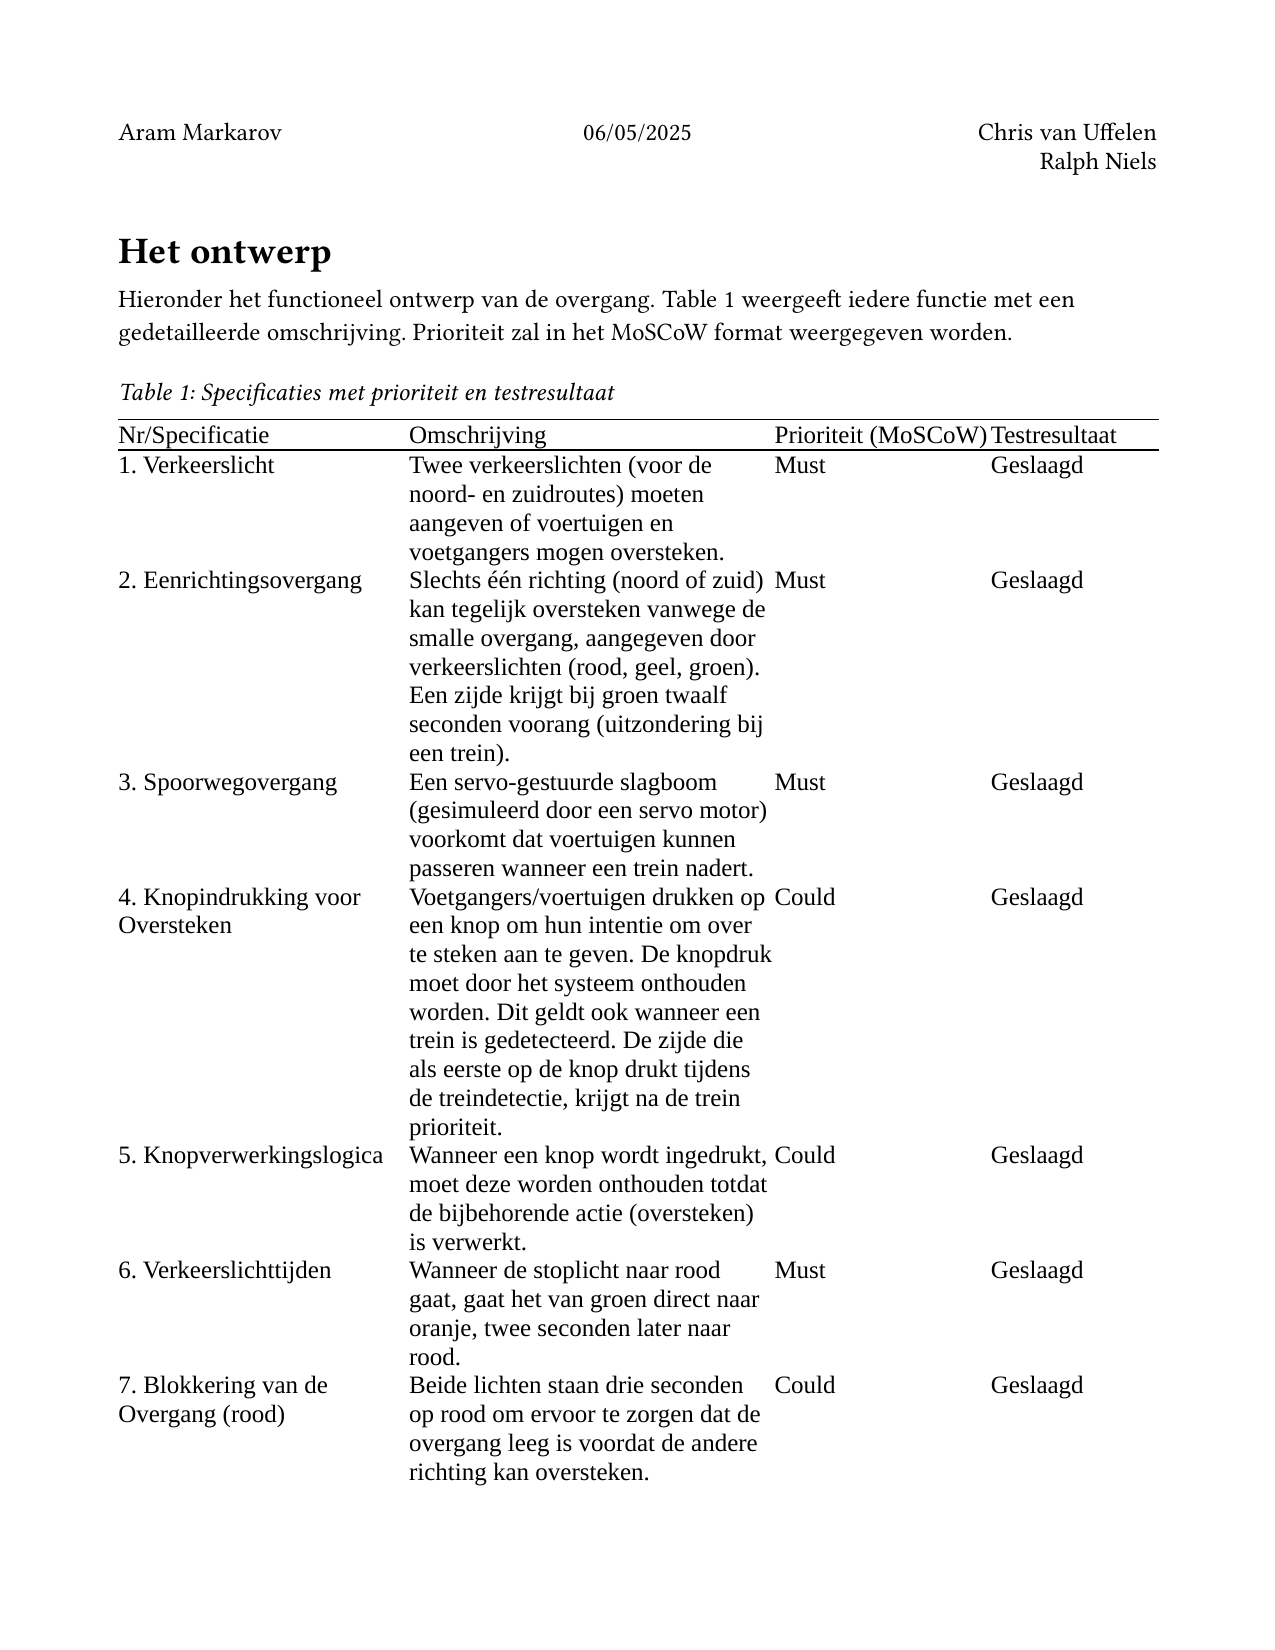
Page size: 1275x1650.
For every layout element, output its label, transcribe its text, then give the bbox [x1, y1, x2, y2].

subtitle Het ontwerp [118, 230, 1157, 272]
table_cell Could [774, 882, 991, 1141]
table_header Prioriteit (MoSCoW) [774, 420, 991, 449]
table_cell 3. Spoorwegovergang [118, 767, 409, 882]
text Hieronder het functioneel ontwerp van de overgang. Table 1 weergeeft iedere functie met een gedetailleerde omschrijving. Prioriteit zal in het MoSCoW format weergegeven worden. [118, 285, 1157, 346]
table_cell Een servo-gestuurde slagboom (gesimuleerd door een servo motor) voorkomt dat voertuigen kunnen passeren wanneer een trein nadert. [409, 767, 774, 882]
table_cell 1. Verkeerslicht [118, 451, 409, 566]
text Table 1: Specificaties met prioriteit en testresultaat [118, 378, 1157, 406]
table_header Nr/Specificatie [118, 420, 409, 449]
table_cell Voetgangers/voertuigen drukken op een knop om hun intentie om over te steken aan te geven. De knopdruk moet door het systeem onthouden worden. Dit geldt ook wanneer een trein is gedetecteerd. De zijde die als eerste op de knop drukt tijdens de treindetectie, krijgt na de trein prioriteit. [409, 882, 774, 1141]
table_cell Geslaagd [991, 451, 1158, 566]
table_cell 6. Verkeerslichttijden [118, 1256, 409, 1371]
table_cell Beide lichten staan drie seconden op rood om ervoor te zorgen dat de overgang leeg is voordat de andere richting kan oversteken. [409, 1371, 774, 1514]
table_cell Twee verkeerslichten (voor de noord- en zuidroutes) moeten aangeven of voertuigen en voetgangers mogen oversteken. [409, 451, 774, 566]
table_cell Wanneer de stoplicht naar rood gaat, gaat het van groen direct naar oranje, twee seconden later naar rood. [409, 1256, 774, 1371]
table_cell 5. Knopverwerkingslogica [118, 1141, 409, 1256]
table_cell 7. Blokkering van de Overgang (rood) [118, 1371, 409, 1514]
table_cell Geslaagd [991, 1256, 1158, 1371]
table_header Testresultaat [991, 420, 1158, 449]
table_cell Must [774, 767, 991, 882]
table_cell Must [774, 451, 991, 566]
table_cell Must [774, 1256, 991, 1371]
table_cell Geslaagd [991, 1141, 1158, 1256]
table_cell Geslaagd [991, 1371, 1158, 1514]
table_cell Must [774, 566, 991, 767]
table_cell Geslaagd [991, 767, 1158, 882]
table_header Omschrijving [409, 420, 774, 449]
table_cell Slechts één richting (noord of zuid) kan tegelijk oversteken vanwege de smalle overgang, aangegeven door verkeerslichten (rood, geel, groen). Een zijde krijgt bij groen twaalf seconden voorang (uitzondering bij een trein). [409, 566, 774, 767]
table_cell Geslaagd [991, 882, 1158, 1141]
table_cell Wanneer een knop wordt ingedrukt, moet deze worden onthouden totdat de bijbehorende actie (oversteken) is verwerkt. [409, 1141, 774, 1256]
table_cell Could [774, 1141, 991, 1256]
table_cell Geslaagd [991, 566, 1158, 767]
table_cell 4. Knopindrukking voor Oversteken [118, 882, 409, 1141]
table_cell 2. Eenrichtingsovergang [118, 566, 409, 767]
table_cell Could [774, 1371, 991, 1514]
